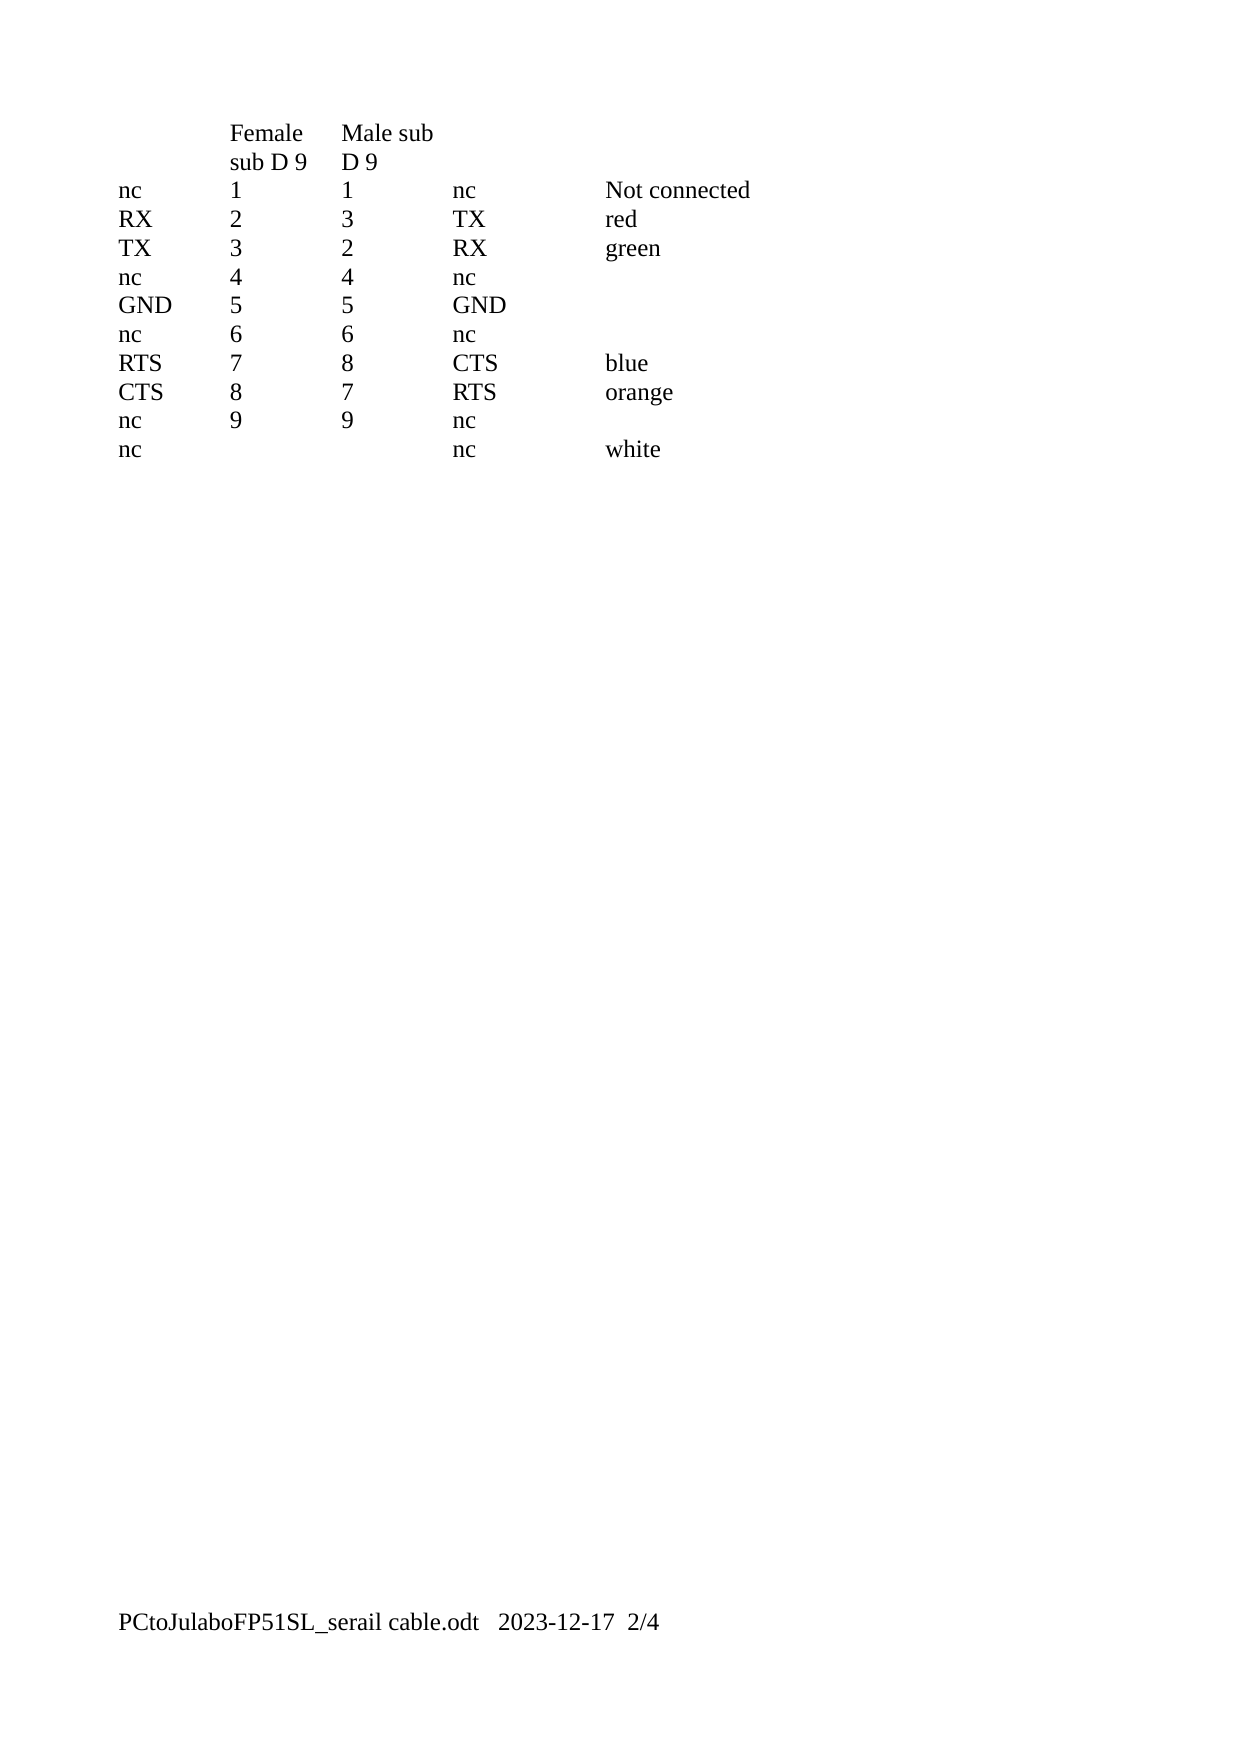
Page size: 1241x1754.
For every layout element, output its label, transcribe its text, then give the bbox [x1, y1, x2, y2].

table_cell 5 [341, 291, 452, 319]
table_cell blue [605, 348, 793, 377]
table_cell 3 [230, 233, 341, 262]
table_cell 8 [230, 377, 341, 406]
table_cell Not connected [605, 176, 793, 204]
table_cell RTS [118, 348, 229, 377]
table_cell Female sub D 9 [230, 118, 341, 176]
table_cell 7 [230, 348, 341, 377]
table_cell 6 [230, 319, 341, 348]
table_cell nc [118, 176, 229, 204]
table_cell [230, 434, 341, 463]
table_cell orange [605, 377, 793, 406]
table_cell 2 [230, 204, 341, 233]
table_cell nc [453, 262, 605, 291]
table_cell 9 [230, 406, 341, 434]
table_cell 8 [341, 348, 452, 377]
table_cell TX [118, 233, 229, 262]
table_cell 2 [341, 233, 452, 262]
table_cell RX [118, 204, 229, 233]
table_cell Male sub D 9 [341, 118, 452, 176]
table_cell nc [118, 319, 229, 348]
table_cell nc [118, 406, 229, 434]
table_cell RX [453, 233, 605, 262]
table_cell nc [118, 262, 229, 291]
table_cell white [605, 434, 793, 463]
table_cell RTS [453, 377, 605, 406]
table_cell [341, 434, 452, 463]
table_cell GND [118, 291, 229, 319]
table_cell 3 [341, 204, 452, 233]
table_cell nc [453, 406, 605, 434]
table_cell nc [453, 319, 605, 348]
table_cell [605, 118, 793, 176]
table_cell [605, 319, 793, 348]
table_cell 4 [341, 262, 452, 291]
table_cell 1 [341, 176, 452, 204]
table_cell 5 [230, 291, 341, 319]
table_cell nc [453, 434, 605, 463]
table_cell 1 [230, 176, 341, 204]
table_cell 6 [341, 319, 452, 348]
table_cell CTS [453, 348, 605, 377]
table_cell TX [453, 204, 605, 233]
table_cell GND [453, 291, 605, 319]
table_cell nc [118, 434, 229, 463]
table_cell [453, 118, 605, 176]
table_cell green [605, 233, 793, 262]
table_cell [118, 118, 229, 176]
table_cell CTS [118, 377, 229, 406]
table_cell nc [453, 176, 605, 204]
table_cell 9 [341, 406, 452, 434]
table_cell [605, 406, 793, 434]
table_cell 4 [230, 262, 341, 291]
table_cell [605, 291, 793, 319]
table_cell [605, 262, 793, 291]
table_cell red [605, 204, 793, 233]
table_cell 7 [341, 377, 452, 406]
